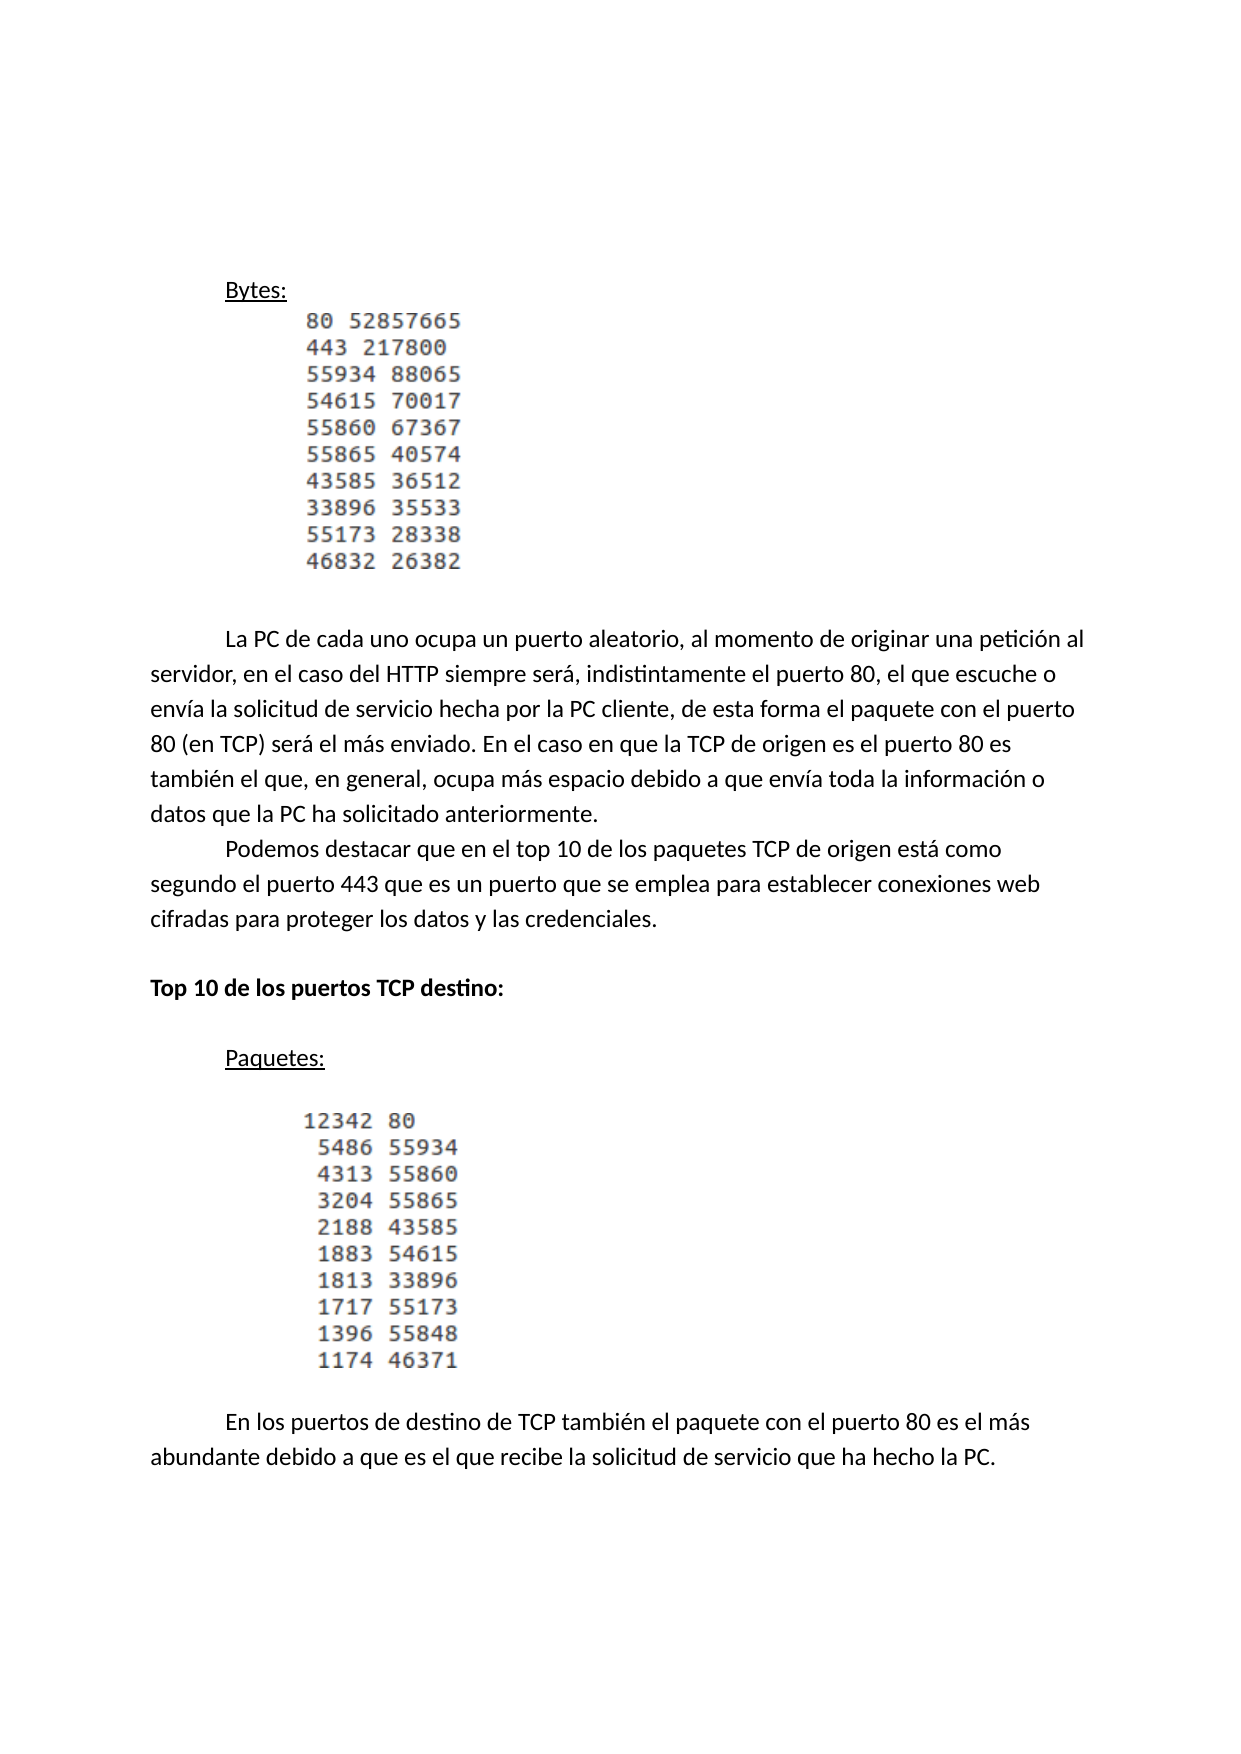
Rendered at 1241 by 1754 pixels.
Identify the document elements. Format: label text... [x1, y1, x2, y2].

picture [303, 1113, 458, 1368]
text Podemos destacar que en el top 10 de los paquetes TCP de origen está como segundo el puerto 443 que es un puerto que se emplea para establecer conexiones web cifradas para proteger los datos y las credenciales. [150, 833, 1077, 933]
text Paquetes: [225, 1042, 1101, 1073]
text Bytes: [225, 274, 1101, 305]
picture [306, 313, 462, 569]
subtitle Top 10 de los puertos TCP destino: [150, 972, 1101, 1003]
text En los puertos de destino de TCP también el paquete con el puerto 80 es el más abundante debido a que es el que recibe la solicitud de servicio que ha hecho la PC. [150, 1406, 1092, 1471]
text La PC de cada uno ocupa un puerto aleatorio, al momento de originar una petición al servidor, en el caso del HTTP siempre será, indistintamente el puerto 80, el que escuche o envía la solicitud de servicio hecha por la PC cliente, de esta forma el paquete con el puerto 80 (en TCP) será el más enviado. En el caso en que la TCP de origen es el puerto 80 es también el que, en general, ocupa más espacio debido a que envía toda la información o datos que la PC ha solicitado anteriormente. [150, 623, 1092, 828]
